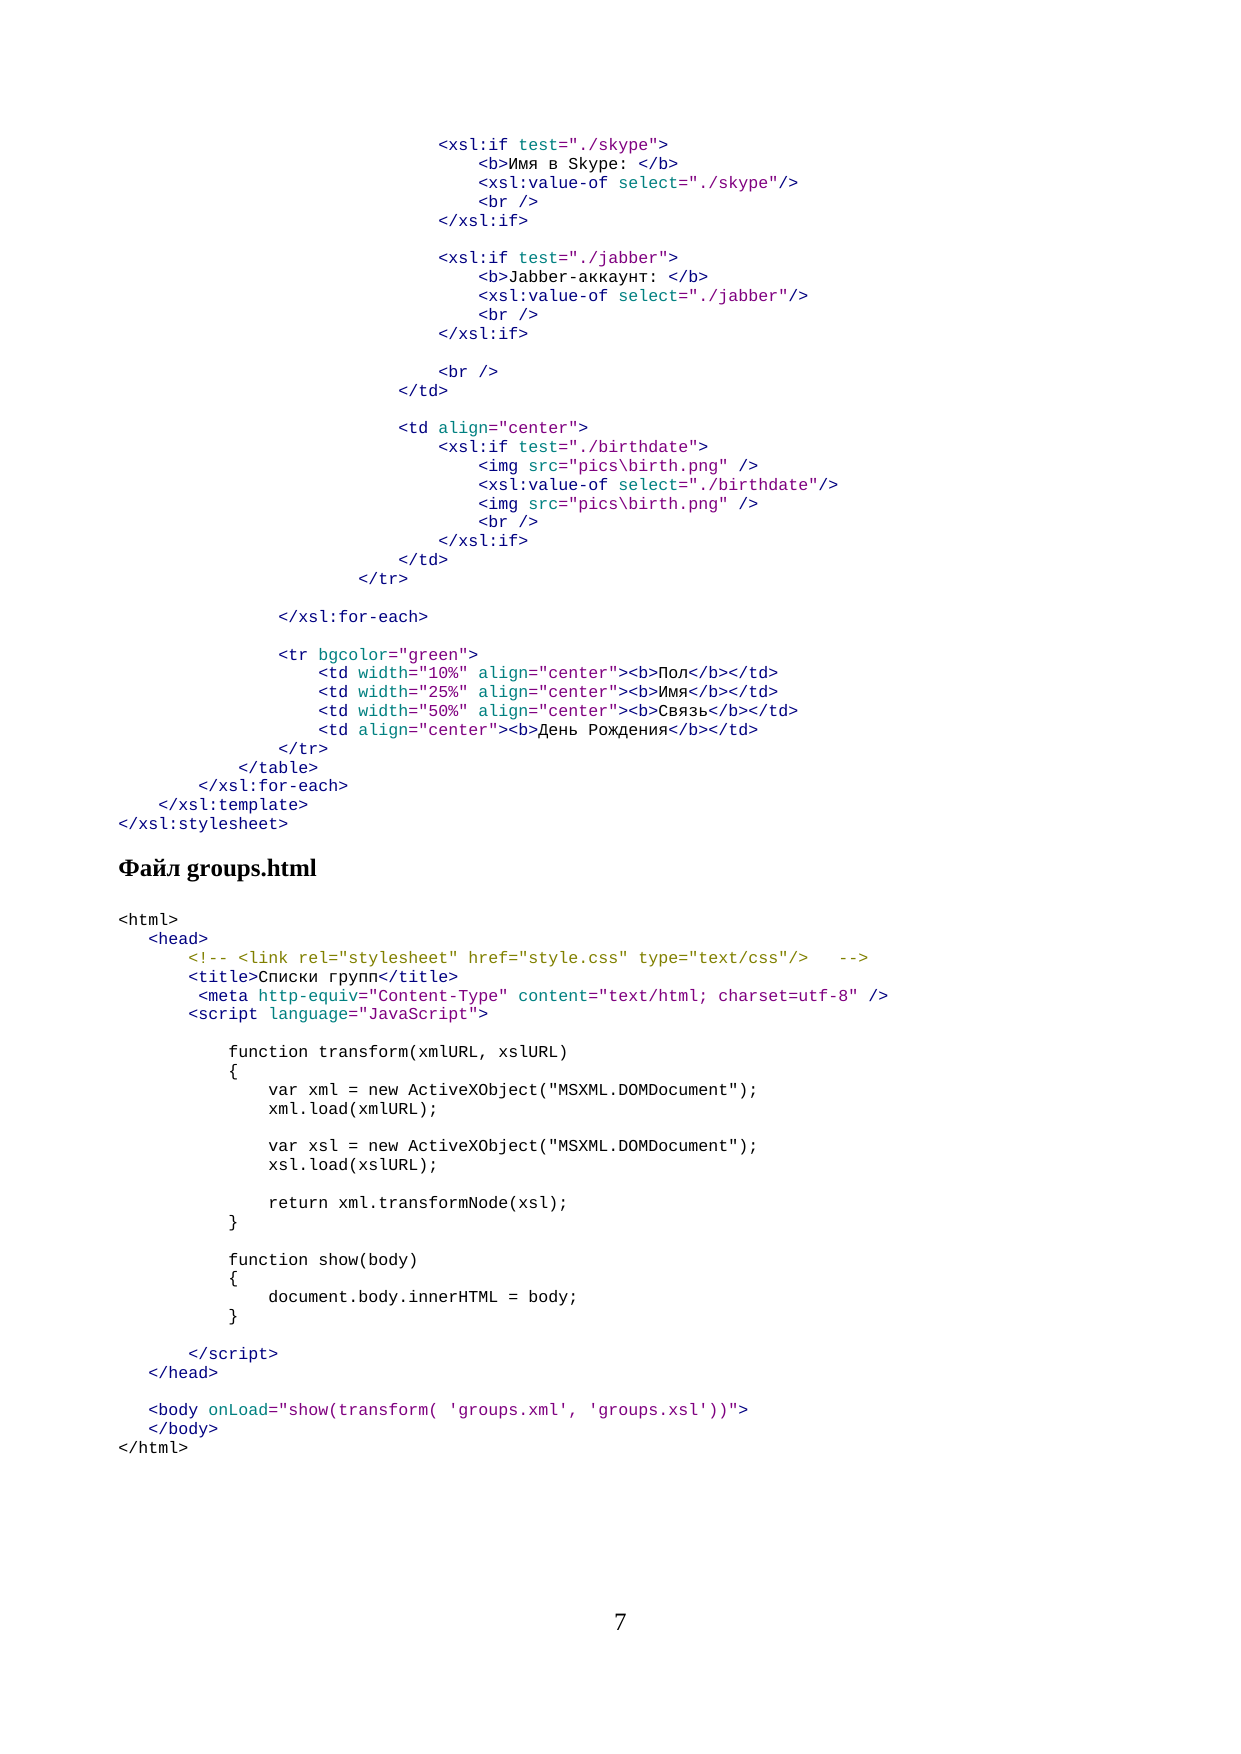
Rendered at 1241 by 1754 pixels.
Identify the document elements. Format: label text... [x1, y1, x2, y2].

text <br /> [118, 514, 1122, 533]
text <tr bgcolor="green"> [118, 646, 1122, 665]
text </table> [118, 759, 1122, 778]
text document.body.innerHTML = body; [118, 1289, 1122, 1308]
text <head> [118, 931, 1122, 949]
text <meta http-equiv="Content-Type" content="text/html; charset=utf-8" /> [118, 987, 1122, 1006]
text <td align="center"><b>День Рождения</b></td> [118, 721, 1122, 740]
text </xsl:for-each> [118, 608, 1122, 627]
text <xsl:if test="./birthdate"> [118, 439, 1122, 457]
text <img src="pics\birth.png" /> [118, 457, 1122, 476]
text <xsl:if test="./jabber"> [118, 250, 1122, 269]
text <html> [118, 912, 1122, 931]
text var xml = new ActiveXObject("MSXML.DOMDocument"); [118, 1081, 1122, 1100]
text </td> [118, 382, 1122, 401]
text { [118, 1270, 1122, 1289]
text } [118, 1308, 1122, 1326]
text function show(body) [118, 1251, 1122, 1270]
text <b>Jabber-аккаунт: </b> [118, 269, 1122, 288]
text <b>Имя в Skype: </b> [118, 156, 1122, 175]
text <xsl:value-of select="./birthdate"/> [118, 476, 1122, 495]
text { [118, 1062, 1122, 1081]
text </xsl:if> [118, 533, 1122, 552]
text <!-- <link rel="stylesheet" href="style.css" type="text/css"/> --> [118, 949, 1122, 968]
text <td width="25%" align="center"><b>Имя</b></td> [118, 684, 1122, 703]
text </xsl:for-each> [118, 778, 1122, 797]
text </script> [118, 1345, 1122, 1364]
text xsl.load(xslURL); [118, 1157, 1122, 1176]
text <br /> [118, 307, 1122, 326]
text <xsl:value-of select="./skype"/> [118, 175, 1122, 193]
text <title>Списки групп</title> [118, 968, 1122, 987]
text </td> [118, 552, 1122, 571]
text var xsl = new ActiveXObject("MSXML.DOMDocument"); [118, 1138, 1122, 1157]
text <body onLoad="show(transform( 'groups.xml', 'groups.xsl'))"> [118, 1402, 1122, 1421]
text <td width="10%" align="center"><b>Пол</b></td> [118, 665, 1122, 684]
text xml.load(xmlURL); [118, 1100, 1122, 1119]
text </body> [118, 1421, 1122, 1439]
text </html> [118, 1439, 1122, 1458]
text <br /> [118, 363, 1122, 382]
text </head> [118, 1364, 1122, 1383]
text function transform(xmlURL, xslURL) [118, 1044, 1122, 1062]
text </tr> [118, 740, 1122, 759]
text </xsl:if> [118, 326, 1122, 344]
text </xsl:if> [118, 212, 1122, 231]
text <br /> [118, 193, 1122, 212]
text </xsl:template> [118, 797, 1122, 816]
text <img src="pics\birth.png" /> [118, 495, 1122, 514]
text <td width="50%" align="center"><b>Связь</b></td> [118, 703, 1122, 721]
text <script language="JavaScript"> [118, 1006, 1122, 1025]
text <xsl:value-of select="./jabber"/> [118, 288, 1122, 307]
text </xsl:stylesheet> [118, 816, 1122, 834]
text } [118, 1213, 1122, 1232]
text <xsl:if test="./skype"> [118, 137, 1122, 156]
text Файл groups.html [118, 853, 1122, 882]
text <td align="center"> [118, 420, 1122, 439]
text return xml.transformNode(xsl); [118, 1194, 1122, 1213]
text </tr> [118, 571, 1122, 589]
